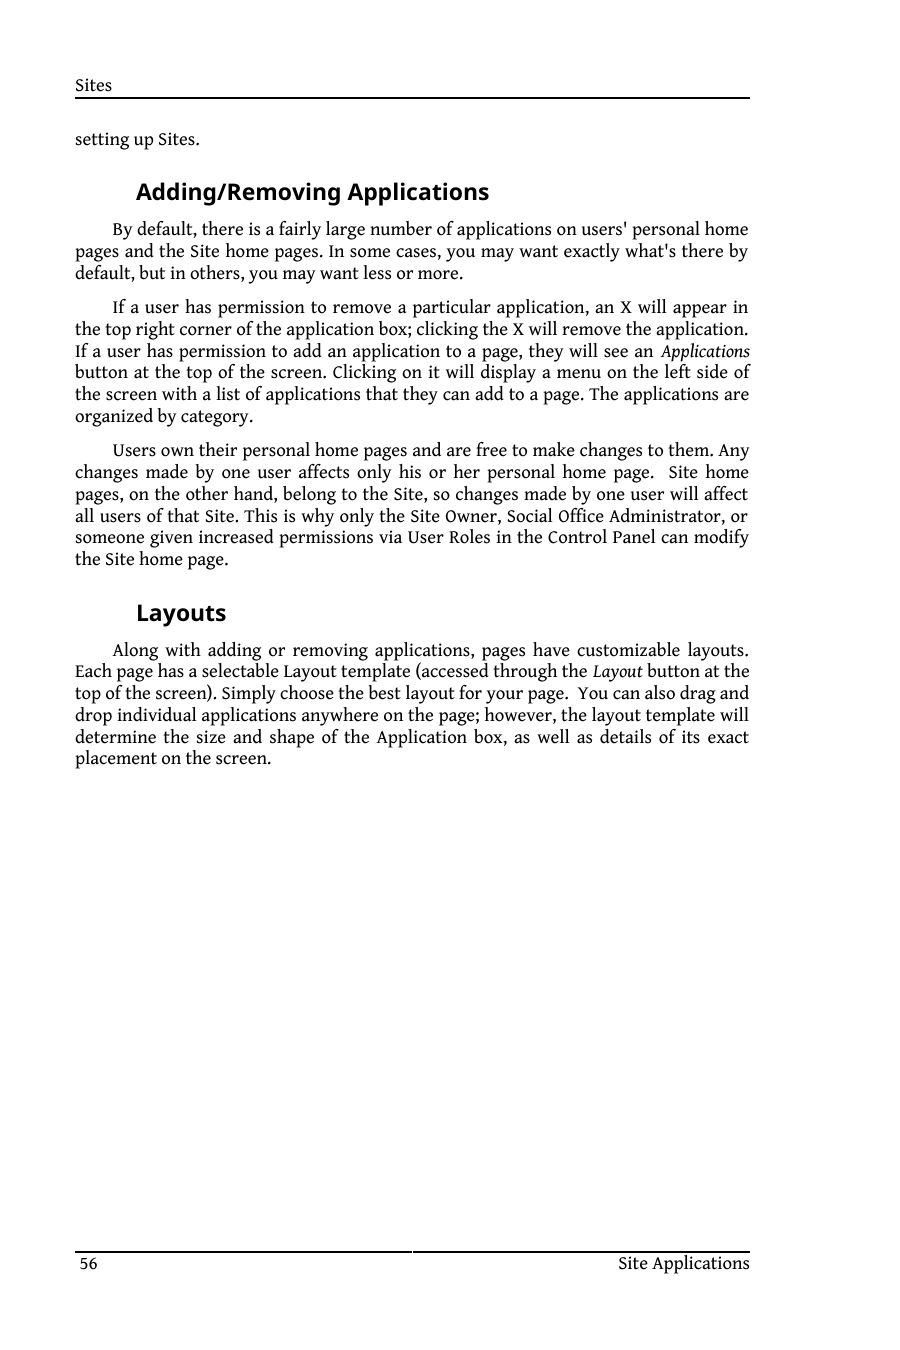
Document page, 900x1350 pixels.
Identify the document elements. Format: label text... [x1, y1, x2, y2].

text By default, there is a fairly large number of applications on users' personal home pages and the Site home pages. In some cases, you may want exactly what's there by default, but in others, you may want less or more. [75, 219, 750, 285]
text Along with adding or removing applications, pages have customizable layouts. Each page has a selectable Layout template (accessed through the Layout button at the top of the screen). Simply choose the best layout for your page. You can also drag and drop individual applications anywhere on the page; however, the layout template will determine the size and shape of the Application box, as well as details of its exact placement on the screen. [75, 640, 750, 770]
text If a user has permission to remove a particular application, an X will appear in the top right corner of the application box; clicking the X will remove the application. If a user has permission to add an application to a page, they will see an Applications button at the top of the screen. Clicking on it will display a menu on the left side of the screen with a list of applications that they can add to a page. The applications are organized by category. [75, 297, 750, 428]
text Users own their personal home pages and are free to make changes to them. Any changes made by one user affects only his or her personal home page. Site home pages, on the other hand, belong to the Site, so changes made by one user will affect all users of that Site. This is why only the Site Owner, Social Office Administrator, or someone given increased permissions via User Roles in the Control Panel can modify the Site home page. [75, 440, 750, 571]
text setting up Sites. [75, 129, 750, 151]
subtitle Layouts [130, 596, 750, 628]
subtitle Adding/Removing Applications [130, 176, 750, 207]
